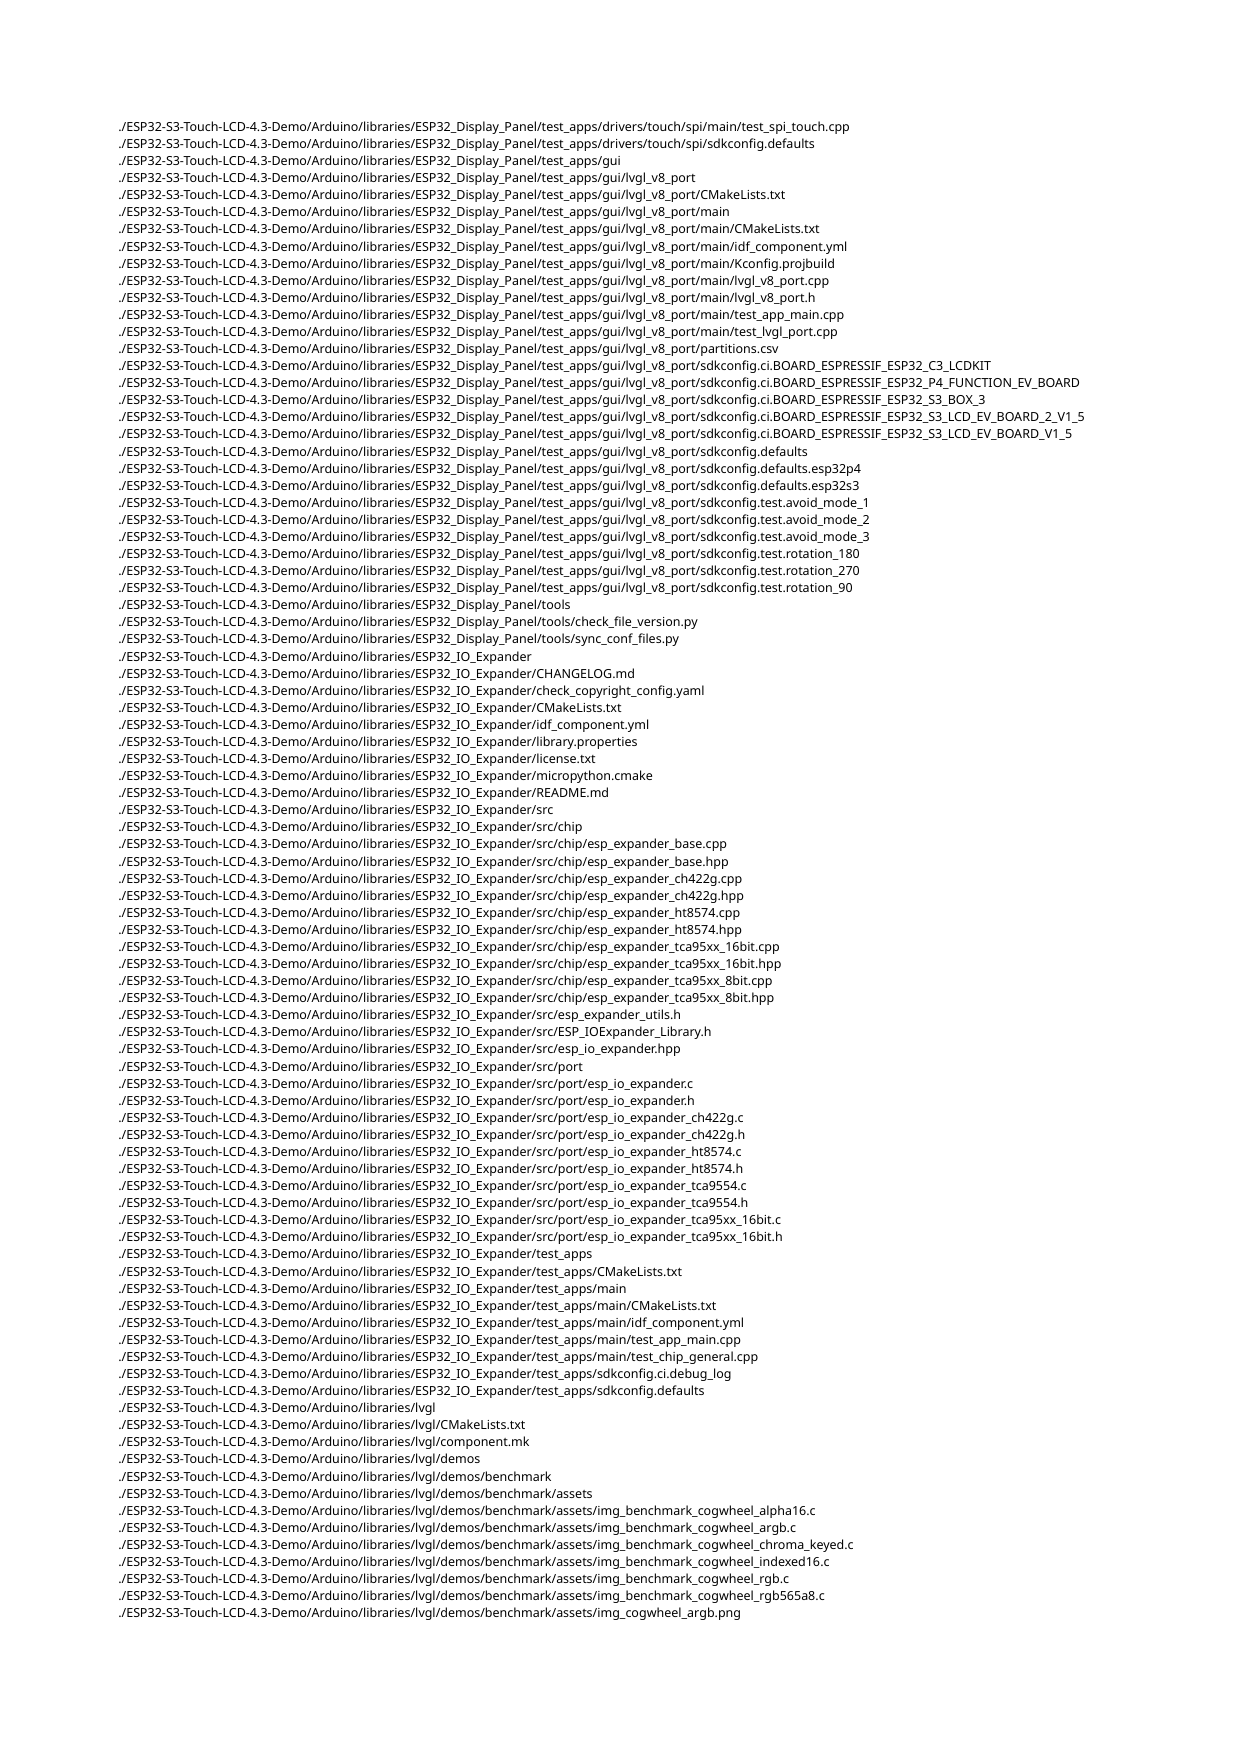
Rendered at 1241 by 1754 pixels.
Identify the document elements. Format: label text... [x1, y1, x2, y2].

text ./ESP32-S3-Touch-LCD-4.3-Demo/Arduino/libraries/lvgl/demos/benchmark/assets/img_benchmark_cogwheel_rgb.c [118, 1570, 1122, 1587]
text ./ESP32-S3-Touch-LCD-4.3-Demo/Arduino/libraries/ESP32_IO_Expander/src/port/esp_io_expander_ch422g.c [118, 1109, 1122, 1126]
text ./ESP32-S3-Touch-LCD-4.3-Demo/Arduino/libraries/ESP32_Display_Panel/test_apps/gui/lvgl_v8_port/CMakeLists.txt [118, 186, 1122, 203]
text ./ESP32-S3-Touch-LCD-4.3-Demo/Arduino/libraries/ESP32_Display_Panel/test_apps/gui/lvgl_v8_port/sdkconfig.ci.BOARD_ESPRESSIF_ESP32_P4_FUNCTION_EV_BOARD [118, 374, 1122, 391]
text ./ESP32-S3-Touch-LCD-4.3-Demo/Arduino/libraries/ESP32_Display_Panel/test_apps/gui/lvgl_v8_port/sdkconfig.defaults [118, 443, 1122, 460]
text ./ESP32-S3-Touch-LCD-4.3-Demo/Arduino/libraries/ESP32_IO_Expander/check_copyright_config.yaml [118, 682, 1122, 699]
text ./ESP32-S3-Touch-LCD-4.3-Demo/Arduino/libraries/ESP32_Display_Panel/test_apps/gui/lvgl_v8_port/main [118, 203, 1122, 221]
text ./ESP32-S3-Touch-LCD-4.3-Demo/Arduino/libraries/ESP32_IO_Expander/micropython.cmake [118, 767, 1122, 784]
text ./ESP32-S3-Touch-LCD-4.3-Demo/Arduino/libraries/ESP32_IO_Expander/src/chip/esp_expander_tca95xx_8bit.hpp [118, 989, 1122, 1006]
text ./ESP32-S3-Touch-LCD-4.3-Demo/Arduino/libraries/ESP32_Display_Panel/test_apps/gui/lvgl_v8_port/sdkconfig.test.avoid_mode_2 [118, 511, 1122, 528]
text ./ESP32-S3-Touch-LCD-4.3-Demo/Arduino/libraries/ESP32_IO_Expander/test_apps/main/test_app_main.cpp [118, 1331, 1122, 1348]
text ./ESP32-S3-Touch-LCD-4.3-Demo/Arduino/libraries/lvgl/demos/benchmark [118, 1468, 1122, 1485]
text ./ESP32-S3-Touch-LCD-4.3-Demo/Arduino/libraries/lvgl/demos/benchmark/assets/img_cogwheel_argb.png [118, 1604, 1122, 1621]
text ./ESP32-S3-Touch-LCD-4.3-Demo/Arduino/libraries/ESP32_Display_Panel/test_apps/gui/lvgl_v8_port/main/test_lvgl_port.cpp [118, 323, 1122, 340]
text ./ESP32-S3-Touch-LCD-4.3-Demo/Arduino/libraries/lvgl/demos/benchmark/assets/img_benchmark_cogwheel_argb.c [118, 1519, 1122, 1536]
text ./ESP32-S3-Touch-LCD-4.3-Demo/Arduino/libraries/ESP32_IO_Expander/src/chip/esp_expander_tca95xx_16bit.hpp [118, 955, 1122, 972]
text ./ESP32-S3-Touch-LCD-4.3-Demo/Arduino/libraries/ESP32_Display_Panel/test_apps/drivers/touch/spi/sdkconfig.defaults [118, 135, 1122, 152]
text ./ESP32-S3-Touch-LCD-4.3-Demo/Arduino/libraries/ESP32_IO_Expander/test_apps [118, 1246, 1122, 1263]
text ./ESP32-S3-Touch-LCD-4.3-Demo/Arduino/libraries/lvgl/demos [118, 1451, 1122, 1468]
text ./ESP32-S3-Touch-LCD-4.3-Demo/Arduino/libraries/ESP32_Display_Panel/test_apps/gui/lvgl_v8_port/sdkconfig.defaults.esp32s3 [118, 477, 1122, 494]
text ./ESP32-S3-Touch-LCD-4.3-Demo/Arduino/libraries/ESP32_Display_Panel/test_apps/gui/lvgl_v8_port/main/lvgl_v8_port.cpp [118, 272, 1122, 289]
text ./ESP32-S3-Touch-LCD-4.3-Demo/Arduino/libraries/ESP32_IO_Expander/idf_component.yml [118, 716, 1122, 733]
text ./ESP32-S3-Touch-LCD-4.3-Demo/Arduino/libraries/ESP32_Display_Panel/test_apps/gui/lvgl_v8_port/sdkconfig.ci.BOARD_ESPRESSIF_ESP32_S3_LCD_EV_BOARD_2_V1_5 [118, 408, 1122, 426]
text ./ESP32-S3-Touch-LCD-4.3-Demo/Arduino/libraries/lvgl [118, 1399, 1122, 1416]
text ./ESP32-S3-Touch-LCD-4.3-Demo/Arduino/libraries/lvgl/demos/benchmark/assets [118, 1485, 1122, 1502]
text ./ESP32-S3-Touch-LCD-4.3-Demo/Arduino/libraries/ESP32_Display_Panel/test_apps/gui/lvgl_v8_port/sdkconfig.test.avoid_mode_3 [118, 528, 1122, 545]
text ./ESP32-S3-Touch-LCD-4.3-Demo/Arduino/libraries/ESP32_IO_Expander/src/chip/esp_expander_tca95xx_16bit.cpp [118, 938, 1122, 955]
text ./ESP32-S3-Touch-LCD-4.3-Demo/Arduino/libraries/ESP32_IO_Expander/test_apps/main/test_chip_general.cpp [118, 1348, 1122, 1365]
text ./ESP32-S3-Touch-LCD-4.3-Demo/Arduino/libraries/ESP32_IO_Expander/src/port/esp_io_expander_tca95xx_16bit.h [118, 1228, 1122, 1246]
text ./ESP32-S3-Touch-LCD-4.3-Demo/Arduino/libraries/ESP32_Display_Panel/test_apps/gui/lvgl_v8_port/sdkconfig.defaults.esp32p4 [118, 460, 1122, 477]
text ./ESP32-S3-Touch-LCD-4.3-Demo/Arduino/libraries/ESP32_Display_Panel/test_apps/gui/lvgl_v8_port/sdkconfig.ci.BOARD_ESPRESSIF_ESP32_S3_BOX_3 [118, 391, 1122, 408]
text ./ESP32-S3-Touch-LCD-4.3-Demo/Arduino/libraries/ESP32_IO_Expander/src/chip [118, 818, 1122, 836]
text ./ESP32-S3-Touch-LCD-4.3-Demo/Arduino/libraries/ESP32_Display_Panel/test_apps/gui/lvgl_v8_port/partitions.csv [118, 340, 1122, 357]
text ./ESP32-S3-Touch-LCD-4.3-Demo/Arduino/libraries/ESP32_Display_Panel/tools/check_file_version.py [118, 613, 1122, 631]
text ./ESP32-S3-Touch-LCD-4.3-Demo/Arduino/libraries/ESP32_IO_Expander/src/port/esp_io_expander_tca95xx_16bit.c [118, 1211, 1122, 1228]
text ./ESP32-S3-Touch-LCD-4.3-Demo/Arduino/libraries/ESP32_IO_Expander/src/chip/esp_expander_base.hpp [118, 853, 1122, 870]
text ./ESP32-S3-Touch-LCD-4.3-Demo/Arduino/libraries/ESP32_IO_Expander/README.md [118, 784, 1122, 801]
text ./ESP32-S3-Touch-LCD-4.3-Demo/Arduino/libraries/ESP32_IO_Expander/src/ESP_IOExpander_Library.h [118, 1023, 1122, 1041]
text ./ESP32-S3-Touch-LCD-4.3-Demo/Arduino/libraries/ESP32_IO_Expander/test_apps/sdkconfig.ci.debug_log [118, 1365, 1122, 1382]
text ./ESP32-S3-Touch-LCD-4.3-Demo/Arduino/libraries/ESP32_IO_Expander/CHANGELOG.md [118, 665, 1122, 682]
text ./ESP32-S3-Touch-LCD-4.3-Demo/Arduino/libraries/ESP32_IO_Expander/test_apps/sdkconfig.defaults [118, 1382, 1122, 1399]
text ./ESP32-S3-Touch-LCD-4.3-Demo/Arduino/libraries/ESP32_IO_Expander/CMakeLists.txt [118, 699, 1122, 716]
text ./ESP32-S3-Touch-LCD-4.3-Demo/Arduino/libraries/ESP32_Display_Panel/test_apps/gui/lvgl_v8_port/main/idf_component.yml [118, 238, 1122, 255]
text ./ESP32-S3-Touch-LCD-4.3-Demo/Arduino/libraries/ESP32_Display_Panel/tools [118, 596, 1122, 613]
text ./ESP32-S3-Touch-LCD-4.3-Demo/Arduino/libraries/lvgl/component.mk [118, 1433, 1122, 1451]
text ./ESP32-S3-Touch-LCD-4.3-Demo/Arduino/libraries/ESP32_IO_Expander/test_apps/main [118, 1280, 1122, 1297]
text ./ESP32-S3-Touch-LCD-4.3-Demo/Arduino/libraries/ESP32_Display_Panel/test_apps/gui/lvgl_v8_port/sdkconfig.test.rotation_270 [118, 562, 1122, 579]
text ./ESP32-S3-Touch-LCD-4.3-Demo/Arduino/libraries/ESP32_Display_Panel/tools/sync_conf_files.py [118, 631, 1122, 648]
text ./ESP32-S3-Touch-LCD-4.3-Demo/Arduino/libraries/ESP32_Display_Panel/test_apps/gui/lvgl_v8_port/main/lvgl_v8_port.h [118, 289, 1122, 306]
text ./ESP32-S3-Touch-LCD-4.3-Demo/Arduino/libraries/ESP32_IO_Expander/src/port/esp_io_expander_ht8574.c [118, 1143, 1122, 1160]
text ./ESP32-S3-Touch-LCD-4.3-Demo/Arduino/libraries/ESP32_IO_Expander/src/chip/esp_expander_ht8574.hpp [118, 921, 1122, 938]
text ./ESP32-S3-Touch-LCD-4.3-Demo/Arduino/libraries/ESP32_Display_Panel/test_apps/gui [118, 152, 1122, 169]
text ./ESP32-S3-Touch-LCD-4.3-Demo/Arduino/libraries/lvgl/demos/benchmark/assets/img_benchmark_cogwheel_indexed16.c [118, 1553, 1122, 1570]
text ./ESP32-S3-Touch-LCD-4.3-Demo/Arduino/libraries/ESP32_IO_Expander/test_apps/main/idf_component.yml [118, 1314, 1122, 1331]
text ./ESP32-S3-Touch-LCD-4.3-Demo/Arduino/libraries/ESP32_IO_Expander/test_apps/CMakeLists.txt [118, 1263, 1122, 1280]
text ./ESP32-S3-Touch-LCD-4.3-Demo/Arduino/libraries/ESP32_IO_Expander/library.properties [118, 733, 1122, 750]
text ./ESP32-S3-Touch-LCD-4.3-Demo/Arduino/libraries/ESP32_IO_Expander/src/port/esp_io_expander_ch422g.h [118, 1126, 1122, 1143]
text ./ESP32-S3-Touch-LCD-4.3-Demo/Arduino/libraries/ESP32_IO_Expander/src [118, 801, 1122, 818]
text ./ESP32-S3-Touch-LCD-4.3-Demo/Arduino/libraries/ESP32_IO_Expander/src/chip/esp_expander_ht8574.cpp [118, 904, 1122, 921]
text ./ESP32-S3-Touch-LCD-4.3-Demo/Arduino/libraries/ESP32_IO_Expander/src/port/esp_io_expander_ht8574.h [118, 1160, 1122, 1177]
text ./ESP32-S3-Touch-LCD-4.3-Demo/Arduino/libraries/ESP32_IO_Expander/src/port/esp_io_expander_tca9554.c [118, 1177, 1122, 1194]
text ./ESP32-S3-Touch-LCD-4.3-Demo/Arduino/libraries/ESP32_IO_Expander/src/port/esp_io_expander.c [118, 1075, 1122, 1092]
text ./ESP32-S3-Touch-LCD-4.3-Demo/Arduino/libraries/ESP32_IO_Expander [118, 648, 1122, 665]
text ./ESP32-S3-Touch-LCD-4.3-Demo/Arduino/libraries/lvgl/demos/benchmark/assets/img_benchmark_cogwheel_chroma_keyed.c [118, 1536, 1122, 1553]
text ./ESP32-S3-Touch-LCD-4.3-Demo/Arduino/libraries/ESP32_IO_Expander/src/chip/esp_expander_base.cpp [118, 836, 1122, 853]
text ./ESP32-S3-Touch-LCD-4.3-Demo/Arduino/libraries/ESP32_Display_Panel/test_apps/gui/lvgl_v8_port/sdkconfig.test.rotation_180 [118, 545, 1122, 562]
text ./ESP32-S3-Touch-LCD-4.3-Demo/Arduino/libraries/ESP32_IO_Expander/src/port/esp_io_expander.h [118, 1092, 1122, 1109]
text ./ESP32-S3-Touch-LCD-4.3-Demo/Arduino/libraries/ESP32_Display_Panel/test_apps/gui/lvgl_v8_port/sdkconfig.ci.BOARD_ESPRESSIF_ESP32_C3_LCDKIT [118, 357, 1122, 374]
text ./ESP32-S3-Touch-LCD-4.3-Demo/Arduino/libraries/ESP32_Display_Panel/test_apps/gui/lvgl_v8_port/sdkconfig.test.rotation_90 [118, 579, 1122, 596]
text ./ESP32-S3-Touch-LCD-4.3-Demo/Arduino/libraries/ESP32_IO_Expander/src/port [118, 1058, 1122, 1075]
text ./ESP32-S3-Touch-LCD-4.3-Demo/Arduino/libraries/ESP32_IO_Expander/src/esp_io_expander.hpp [118, 1041, 1122, 1058]
text ./ESP32-S3-Touch-LCD-4.3-Demo/Arduino/libraries/ESP32_IO_Expander/test_apps/main/CMakeLists.txt [118, 1297, 1122, 1314]
text ./ESP32-S3-Touch-LCD-4.3-Demo/Arduino/libraries/ESP32_IO_Expander/src/chip/esp_expander_ch422g.cpp [118, 870, 1122, 887]
text ./ESP32-S3-Touch-LCD-4.3-Demo/Arduino/libraries/ESP32_Display_Panel/test_apps/drivers/touch/spi/main/test_spi_touch.cpp [118, 118, 1122, 135]
text ./ESP32-S3-Touch-LCD-4.3-Demo/Arduino/libraries/ESP32_IO_Expander/src/chip/esp_expander_ch422g.hpp [118, 887, 1122, 904]
text ./ESP32-S3-Touch-LCD-4.3-Demo/Arduino/libraries/ESP32_Display_Panel/test_apps/gui/lvgl_v8_port [118, 169, 1122, 186]
text ./ESP32-S3-Touch-LCD-4.3-Demo/Arduino/libraries/ESP32_Display_Panel/test_apps/gui/lvgl_v8_port/sdkconfig.ci.BOARD_ESPRESSIF_ESP32_S3_LCD_EV_BOARD_V1_5 [118, 426, 1122, 443]
text ./ESP32-S3-Touch-LCD-4.3-Demo/Arduino/libraries/lvgl/CMakeLists.txt [118, 1416, 1122, 1433]
text ./ESP32-S3-Touch-LCD-4.3-Demo/Arduino/libraries/ESP32_IO_Expander/src/esp_expander_utils.h [118, 1006, 1122, 1023]
text ./ESP32-S3-Touch-LCD-4.3-Demo/Arduino/libraries/ESP32_Display_Panel/test_apps/gui/lvgl_v8_port/main/Kconfig.projbuild [118, 255, 1122, 272]
text ./ESP32-S3-Touch-LCD-4.3-Demo/Arduino/libraries/ESP32_IO_Expander/src/chip/esp_expander_tca95xx_8bit.cpp [118, 972, 1122, 989]
text ./ESP32-S3-Touch-LCD-4.3-Demo/Arduino/libraries/lvgl/demos/benchmark/assets/img_benchmark_cogwheel_alpha16.c [118, 1502, 1122, 1519]
text ./ESP32-S3-Touch-LCD-4.3-Demo/Arduino/libraries/ESP32_Display_Panel/test_apps/gui/lvgl_v8_port/sdkconfig.test.avoid_mode_1 [118, 494, 1122, 511]
text ./ESP32-S3-Touch-LCD-4.3-Demo/Arduino/libraries/ESP32_Display_Panel/test_apps/gui/lvgl_v8_port/main/CMakeLists.txt [118, 221, 1122, 238]
text ./ESP32-S3-Touch-LCD-4.3-Demo/Arduino/libraries/lvgl/demos/benchmark/assets/img_benchmark_cogwheel_rgb565a8.c [118, 1587, 1122, 1604]
text ./ESP32-S3-Touch-LCD-4.3-Demo/Arduino/libraries/ESP32_IO_Expander/src/port/esp_io_expander_tca9554.h [118, 1194, 1122, 1211]
text ./ESP32-S3-Touch-LCD-4.3-Demo/Arduino/libraries/ESP32_IO_Expander/license.txt [118, 750, 1122, 767]
text ./ESP32-S3-Touch-LCD-4.3-Demo/Arduino/libraries/ESP32_Display_Panel/test_apps/gui/lvgl_v8_port/main/test_app_main.cpp [118, 306, 1122, 323]
